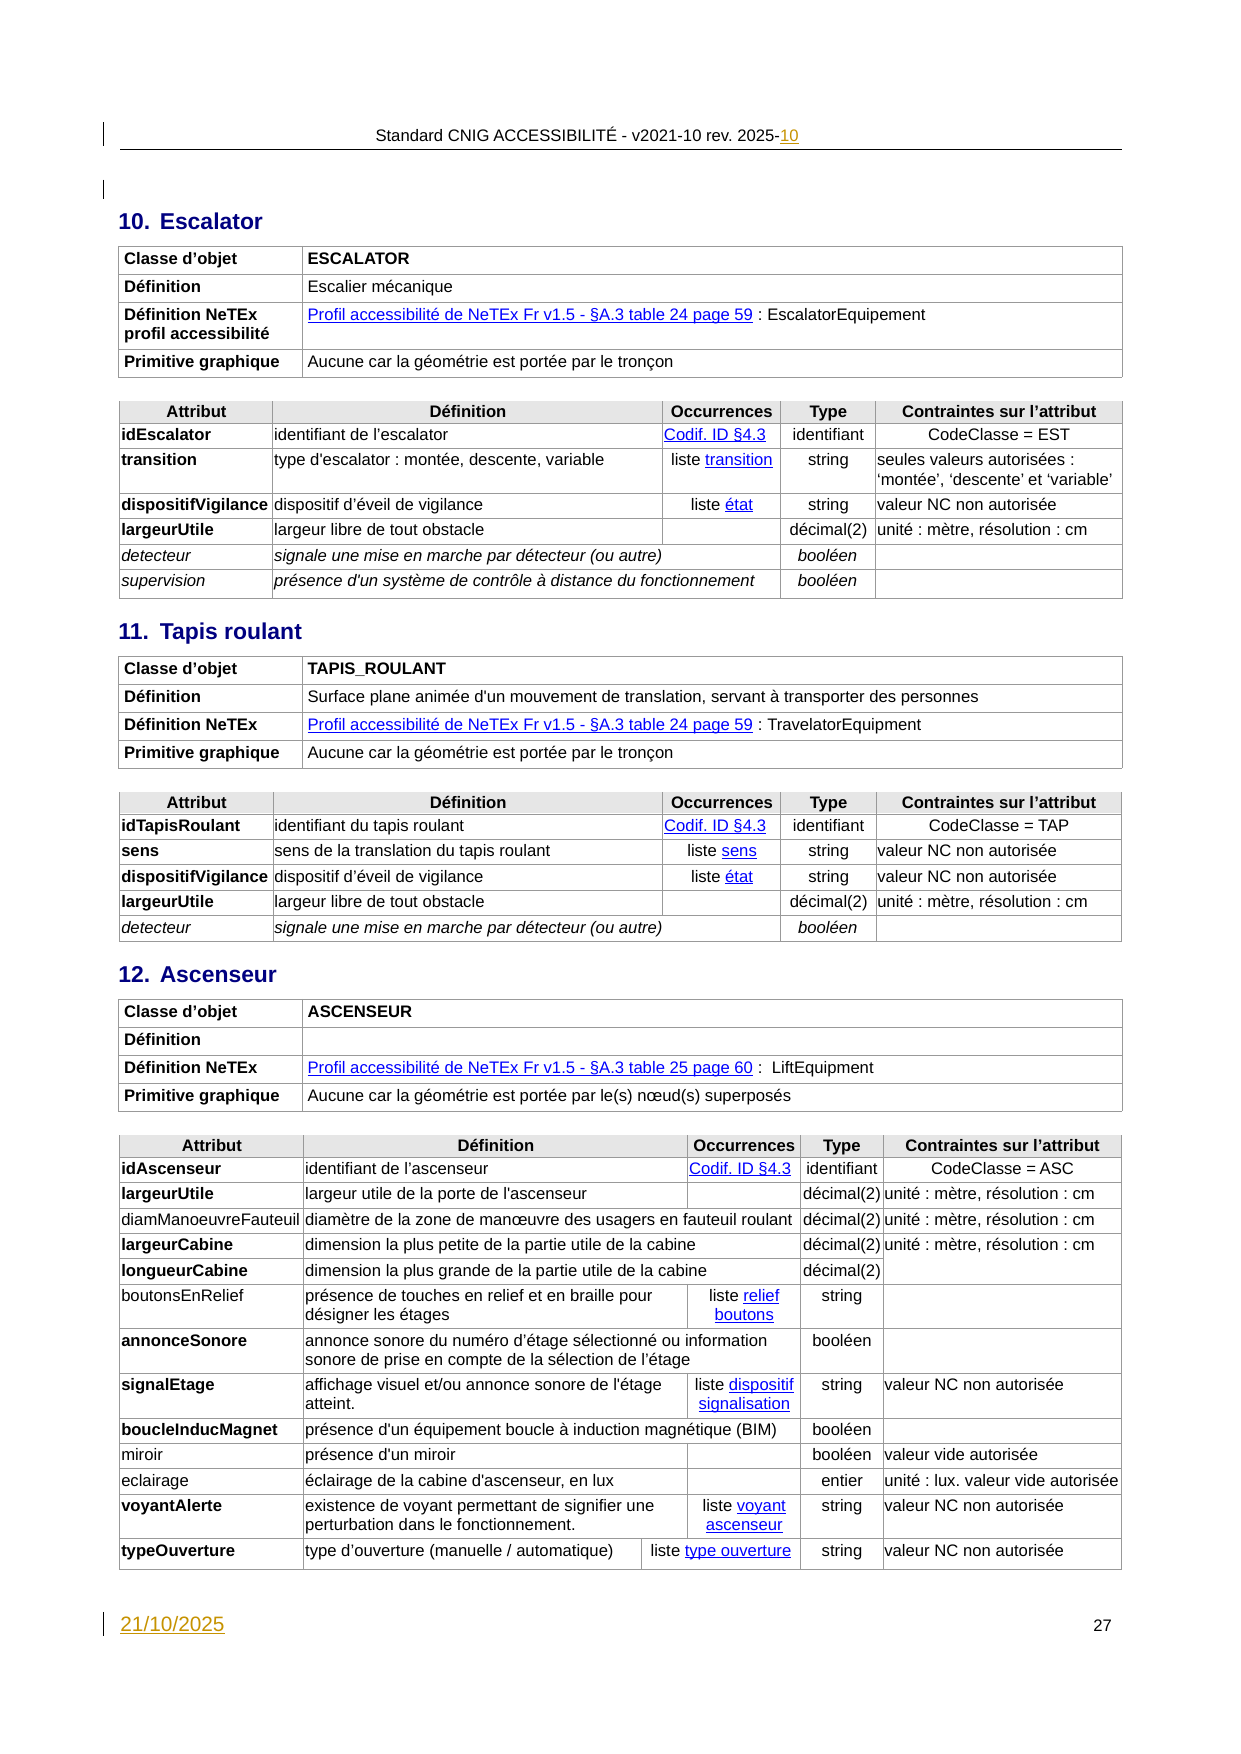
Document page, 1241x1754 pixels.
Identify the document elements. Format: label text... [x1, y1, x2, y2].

table_cell string [801, 1374, 883, 1417]
table_cell [884, 1329, 1121, 1373]
table_header Type [781, 401, 875, 423]
table_cell Primitive graphique [119, 350, 302, 377]
table_cell affichage visuel et/ou annonce sonore de l'étage atteint. [304, 1374, 687, 1417]
table_cell Définition NeTEx [119, 713, 302, 740]
table_cell liste état [663, 865, 780, 890]
table_cell unité : mètre, résolution : cm [884, 1234, 1121, 1284]
table_header TAPIS_ROULANT [303, 657, 1122, 684]
table_header Attribut [120, 401, 272, 423]
table_header Classe d’objet [119, 657, 302, 684]
table_cell valeur NC non autorisée [876, 494, 1122, 518]
table_cell longueurCabine [120, 1259, 303, 1284]
table_cell seules valeurs autorisées : ‘montée’, ‘descente’ et ‘variable’ [876, 449, 1122, 493]
table_cell valeur vide autorisée [884, 1444, 1121, 1468]
table_header Classe d’objet [119, 1000, 302, 1027]
table_cell CodeClasse = EST [876, 424, 1122, 448]
table_cell Aucune car la géométrie est portée par le tronçon [303, 350, 1122, 377]
table_cell liste transition [663, 449, 780, 493]
table_cell [876, 545, 1122, 569]
table_cell [884, 1419, 1121, 1443]
table_cell identifiant [781, 424, 875, 448]
table_cell unité : lux. valeur vide autorisée [884, 1469, 1121, 1494]
table_cell valeur NC non autorisée [877, 865, 1121, 890]
table_header Définition [304, 1135, 687, 1157]
table_cell type d'escalator : montée, descente, variable [273, 449, 662, 493]
table_cell sens [120, 840, 273, 864]
table_cell booléen [781, 545, 875, 569]
table_cell idEscalator [120, 424, 272, 448]
table_cell décimal(2) [781, 891, 876, 915]
table_cell largeurCabine [120, 1234, 303, 1258]
table_cell string [801, 1539, 883, 1569]
table_cell liste dispositif signalisation [688, 1374, 800, 1417]
table_cell idTapisRoulant [120, 815, 273, 839]
table_cell valeur NC non autorisée [884, 1539, 1121, 1569]
table_cell booléen [801, 1419, 883, 1443]
table_header Attribut [120, 792, 273, 813]
table_cell largeurUtile [120, 519, 272, 543]
table_cell [663, 891, 780, 915]
table_cell Définition [119, 685, 302, 712]
table_cell [688, 1183, 800, 1207]
table_cell annonce sonore du numéro d’étage sélectionné ou information sonore de prise en compte de la sélection de l’étage [304, 1329, 800, 1373]
table_cell Définition NeTEx [119, 1056, 302, 1083]
table_cell dispositifVigilance [120, 865, 273, 890]
table_header Occurrences [663, 792, 780, 813]
table_header Attribut [120, 1135, 303, 1157]
table_cell [688, 1469, 800, 1494]
table_cell présence de touches en relief et en braille pour désigner les étages [304, 1285, 687, 1328]
table_cell liste relief boutons [688, 1285, 800, 1328]
table_cell largeurUtile [120, 891, 273, 915]
table_cell liste voyant ascenseur [688, 1495, 800, 1538]
table_cell largeur utile de la porte de l'ascenseur [304, 1183, 687, 1207]
table_cell transition [120, 449, 272, 493]
table_cell valeur NC non autorisée [877, 840, 1121, 864]
table_cell booléen [801, 1329, 883, 1373]
table_header Contraintes sur l’attribut [876, 401, 1122, 423]
table_cell identifiant [801, 1158, 883, 1182]
table_cell décimal(2) [801, 1183, 883, 1207]
table_header Occurrences [663, 401, 780, 423]
table_cell Définition [119, 1028, 302, 1055]
table_cell largeur libre de tout obstacle [274, 891, 662, 915]
subtitle Escalator [118, 208, 1122, 234]
table_cell présence d'un miroir [304, 1444, 687, 1468]
table_header Occurrences [688, 1135, 800, 1157]
table_cell detecteur [120, 916, 273, 941]
table_cell valeur NC non autorisée [884, 1374, 1121, 1417]
table_cell Profil accessibilité de NeTEx Fr v1.5 - §A.3 table 24 page 59 : TravelatorEquipment [303, 713, 1122, 740]
table_cell identifiant du tapis roulant [274, 815, 662, 839]
table_cell Primitive graphique [119, 741, 302, 768]
table_cell identifiant de l’ascenseur [304, 1158, 687, 1182]
table_cell [876, 570, 1122, 598]
table_header Contraintes sur l’attribut [877, 792, 1121, 813]
table_cell [688, 1444, 800, 1468]
table_cell présence d'un système de contrôle à distance du fonctionnement [273, 570, 780, 598]
table_cell string [781, 865, 876, 890]
table_cell Définition NeTEx profil accessibilité [119, 303, 302, 349]
table_header Contraintes sur l’attribut [884, 1135, 1121, 1157]
subtitle Tapis roulant [118, 618, 1122, 644]
table_cell signalEtage [120, 1374, 303, 1417]
table_cell string [781, 449, 875, 493]
table_cell annonceSonore [120, 1329, 303, 1373]
table_cell identifiant de l’escalator [273, 424, 662, 448]
table_cell booléen [781, 570, 875, 598]
table_cell detecteur [120, 545, 272, 569]
table_cell booléen [781, 916, 876, 941]
table_cell décimal(2) [801, 1209, 883, 1233]
table_cell [303, 1028, 1122, 1055]
table_header Type [801, 1135, 883, 1157]
table_cell Surface plane animée d'un mouvement de translation, servant à transporter des personnes [303, 685, 1122, 712]
table_cell CodeClasse = TAP [877, 815, 1121, 839]
table_cell CodeClasse = ASC [884, 1158, 1121, 1182]
table_cell présence d'un équipement boucle à induction magnétique (BIM) [304, 1419, 800, 1443]
table_cell unité : mètre, résolution : cm [877, 891, 1121, 915]
table_cell string [781, 840, 876, 864]
table_cell liste sens [663, 840, 780, 864]
table_cell éclairage de la cabine d'ascenseur, en lux [304, 1469, 687, 1494]
table_cell Codif. ID §4.3 [663, 815, 780, 839]
table_cell diamManoeuvreFauteuil [120, 1209, 303, 1233]
table_cell miroir [120, 1444, 303, 1468]
table_cell voyantAlerte [120, 1495, 303, 1538]
table_header ESCALATOR [303, 247, 1122, 274]
table_cell boucleInducMagnet [120, 1419, 303, 1443]
table_cell idAscenseur [120, 1158, 303, 1182]
table_cell boutonsEnRelief [120, 1285, 303, 1328]
table_cell Codif. ID §4.3 [663, 424, 780, 448]
table_header ASCENSEUR [303, 1000, 1122, 1027]
table_cell [884, 1285, 1121, 1328]
table_header Classe d’objet [119, 247, 302, 274]
table_cell [877, 916, 1121, 941]
table_cell unité : mètre, résolution : cm [884, 1183, 1121, 1207]
table_header Type [781, 792, 876, 813]
table_header Définition [274, 792, 662, 813]
table_cell eclairage [120, 1469, 303, 1494]
table_cell Aucune car la géométrie est portée par le tronçon [303, 741, 1122, 768]
table_cell signale une mise en marche par détecteur (ou autre) [273, 545, 780, 569]
table_cell signale une mise en marche par détecteur (ou autre) [274, 916, 780, 941]
table_cell sens de la translation du tapis roulant [274, 840, 662, 864]
table_cell décimal(2) [801, 1259, 883, 1284]
table_cell string [781, 494, 875, 518]
table_cell dispositifVigilance [120, 494, 272, 518]
table_cell type d’ouverture (manuelle / automatique) [304, 1539, 641, 1569]
table_cell dimension la plus petite de la partie utile de la cabine [304, 1234, 800, 1258]
table_cell dispositif d’éveil de vigilance [274, 865, 662, 890]
table_header Définition [273, 401, 662, 423]
table_cell [663, 519, 780, 543]
table_cell string [801, 1285, 883, 1328]
table_cell unité : mètre, résolution : cm [884, 1209, 1121, 1233]
table_cell Profil accessibilité de NeTEx Fr v1.5 - §A.3 table 25 page 60 : LiftEquipment [303, 1056, 1122, 1083]
table_cell décimal(2) [781, 519, 875, 543]
table_cell Codif. ID §4.3 [688, 1158, 800, 1182]
table_cell dimension la plus grande de la partie utile de la cabine [304, 1259, 800, 1284]
table_cell identifiant [781, 815, 876, 839]
table_cell largeur libre de tout obstacle [273, 519, 662, 543]
table_cell string [801, 1495, 883, 1538]
table_cell Profil accessibilité de NeTEx Fr v1.5 - §A.3 table 24 page 59 : EscalatorEquipement [303, 303, 1122, 349]
table_cell entier [801, 1469, 883, 1494]
subtitle Ascenseur [118, 961, 1122, 987]
table_cell Primitive graphique [119, 1084, 302, 1111]
table_cell dispositif d’éveil de vigilance [273, 494, 662, 518]
table_cell booléen [801, 1444, 883, 1468]
table_cell valeur NC non autorisée [884, 1495, 1121, 1538]
table_cell existence de voyant permettant de signifier une perturbation dans le fonctionnement. [304, 1495, 687, 1538]
table_cell typeOuverture [120, 1539, 303, 1569]
table_cell liste type ouverture [642, 1539, 800, 1569]
table_cell largeurUtile [120, 1183, 303, 1207]
table_cell Définition [119, 275, 302, 302]
table_cell liste état [663, 494, 780, 518]
table_cell supervision [120, 570, 272, 598]
table_cell décimal(2) [801, 1234, 883, 1258]
table_cell unité : mètre, résolution : cm [876, 519, 1122, 543]
table_cell Escalier mécanique [303, 275, 1122, 302]
table_cell diamètre de la zone de manœuvre des usagers en fauteuil roulant [304, 1209, 800, 1233]
table_cell Aucune car la géométrie est portée par le(s) nœud(s) superposés [303, 1084, 1122, 1111]
